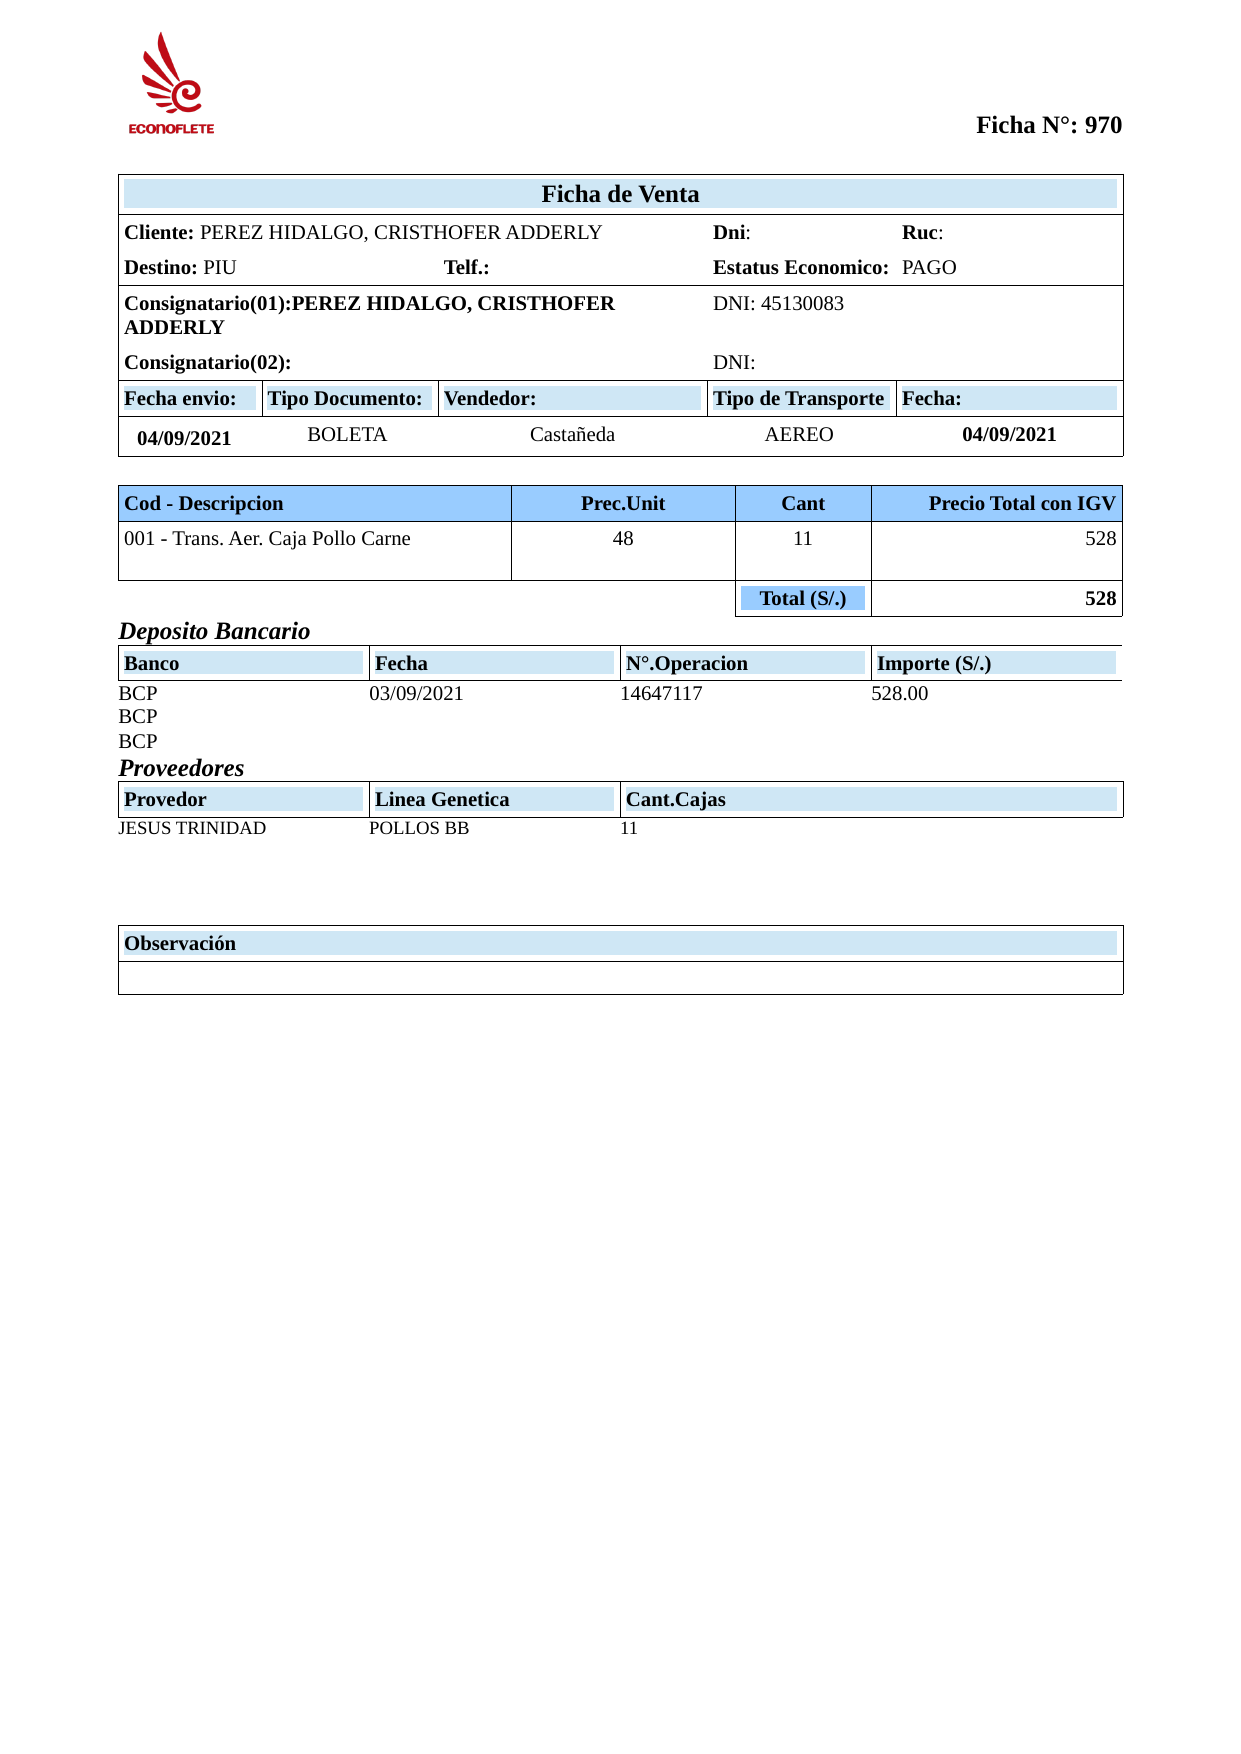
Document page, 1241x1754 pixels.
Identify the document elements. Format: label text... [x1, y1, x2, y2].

table_cell [369, 882, 620, 903]
table_cell DNI: [707, 345, 1123, 380]
table_cell Consignatario(02): [119, 345, 707, 380]
table_cell POLLOS BB [369, 818, 620, 839]
table_cell [118, 581, 511, 616]
table_cell 11 [736, 522, 871, 580]
table_cell Fecha: [897, 381, 1123, 416]
table_cell [620, 903, 1123, 925]
table_header Fecha [370, 646, 620, 680]
table_header N°.Operacion [621, 646, 871, 680]
table_cell Cliente: PEREZ HIDALGO, CRISTHOFER ADDERLY [119, 215, 707, 249]
table_cell DNI: 45130083 [707, 286, 1123, 344]
table_cell 001 - Trans. Aer. Caja Pollo Carne [119, 522, 511, 580]
table_cell [871, 705, 1122, 728]
table_cell 04/09/2021 [896, 417, 1123, 456]
table_cell [369, 729, 620, 753]
table_cell Dni: [707, 215, 896, 249]
table_cell 48 [512, 522, 735, 580]
table_cell Castañeda [438, 417, 707, 456]
table_cell [118, 903, 369, 925]
table_cell Tipo Documento: [263, 381, 438, 416]
table_cell Tipo de Transporte [708, 381, 896, 416]
table_cell Destino: PIU [119, 249, 438, 285]
table_header Cod - Descripcion [119, 486, 511, 521]
table_cell 528.00 [871, 681, 1122, 704]
table_cell Ruc: [896, 215, 1123, 249]
table_cell Total (S/.) [736, 581, 871, 616]
table_cell [369, 903, 620, 925]
table_cell [119, 962, 1123, 994]
table_cell 14647117 [620, 681, 871, 704]
table_cell Telf.: [438, 249, 707, 285]
table_header Precio Total con IGV [872, 486, 1122, 521]
table_cell [118, 882, 369, 903]
table_cell BOLETA [262, 417, 438, 456]
table_cell Consignatario(01):PEREZ HIDALGO, CRISTHOFER ADDERLY [119, 286, 707, 344]
table_cell [369, 705, 620, 728]
table_cell Vendedor: [439, 381, 707, 416]
table_cell AEREO [707, 417, 896, 456]
table_cell [118, 860, 369, 882]
table_cell JESUS TRINIDAD [118, 818, 369, 839]
table_header Linea Genetica [370, 782, 620, 817]
table_cell [118, 839, 369, 860]
text Deposito Bancario [118, 616, 1122, 645]
table_cell 03/09/2021 [369, 681, 620, 704]
table_cell [871, 729, 1122, 753]
table_cell Estatus Economico: [707, 249, 896, 285]
table_cell BCP [118, 681, 369, 704]
table_cell [511, 581, 735, 616]
table_cell BCP [118, 705, 369, 728]
table_cell [620, 729, 871, 753]
table_cell BCP [118, 729, 369, 753]
table_cell [369, 839, 620, 860]
text Proveedores [118, 753, 1122, 781]
table_cell Fecha envio: [119, 381, 262, 416]
table_cell 11 [620, 818, 1123, 839]
table_header Ficha de Venta [119, 175, 1123, 214]
table_header Cant.Cajas [621, 782, 1123, 817]
table_cell 528 [872, 522, 1122, 580]
table_cell PAGO [896, 249, 1123, 285]
table_cell [369, 860, 620, 882]
table_header Observación [119, 926, 1123, 961]
table_header Provedor [119, 782, 369, 817]
table_cell [620, 839, 1123, 860]
table_header Banco [119, 646, 369, 680]
picture [118, 31, 225, 134]
table_cell [620, 882, 1123, 903]
table_cell 04/09/2021 [119, 417, 262, 456]
table_header Prec.Unit [512, 486, 735, 521]
table_cell [620, 705, 871, 728]
table_header Importe (S/.) [872, 646, 1122, 680]
table_header Cant [736, 486, 871, 521]
table_cell 528 [872, 581, 1122, 616]
table_cell [620, 860, 1123, 882]
